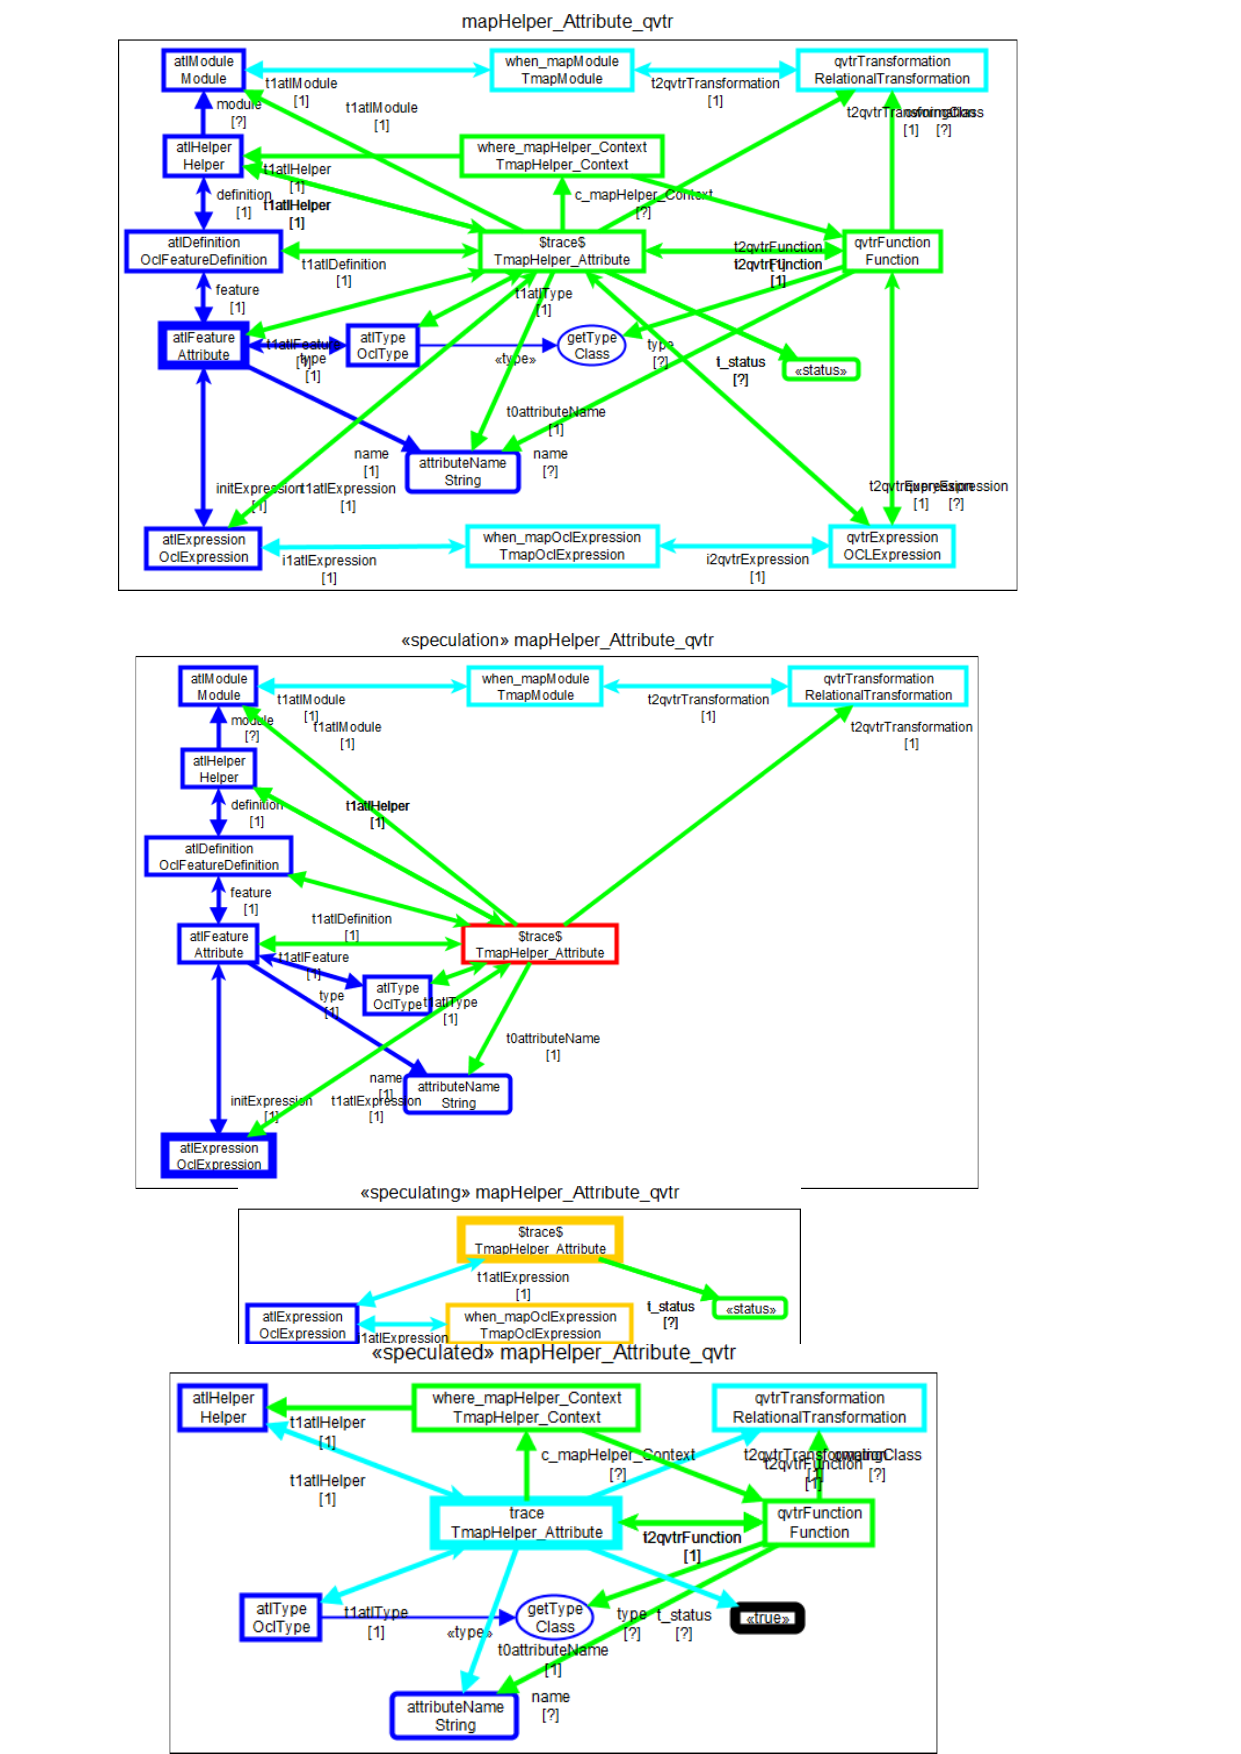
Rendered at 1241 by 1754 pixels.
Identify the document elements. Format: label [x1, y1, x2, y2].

picture [118, 14, 1018, 591]
picture [135, 633, 979, 1754]
